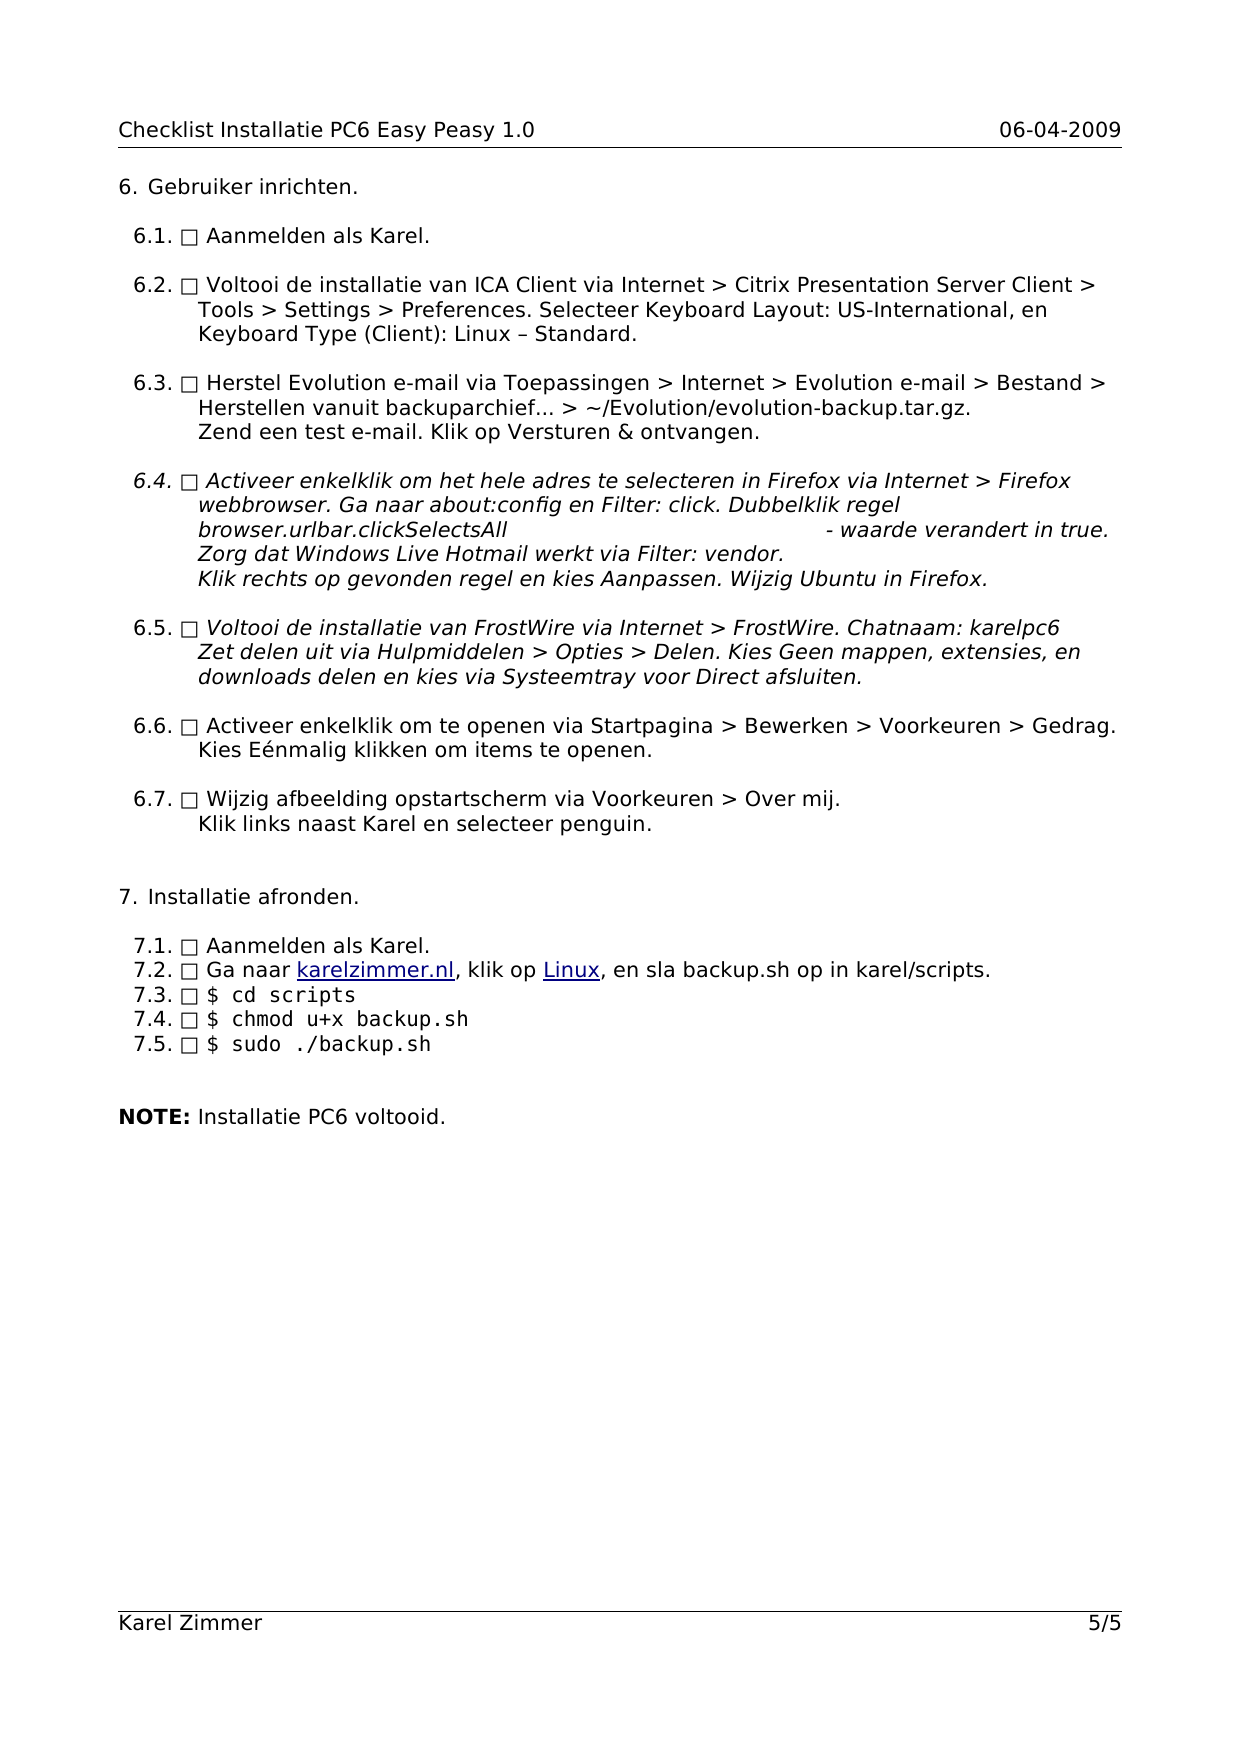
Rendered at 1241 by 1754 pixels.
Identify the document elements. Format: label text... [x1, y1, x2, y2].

list Herstel Evolution e-mail via Toepassingen > Internet > Evolution e-mail > Bestand > Herstellen vanuit backuparchief... > ~/Evolution/evolution-backup.tar.gz. Zend een test e-mail. Klik op Versturen & ontvangen. [133, 371, 1122, 444]
list Voltooi de installatie van FrostWire via Internet > FrostWire. Chatnaam: karelpc6 Zet delen uit via Hulpmiddelen > Opties > Delen. Kies Geen mappen, extensies, en downloads delen en kies via Systeemtray voor Direct afsluiten. [133, 616, 1122, 689]
list $ sudo ./backup.sh [133, 1032, 1122, 1056]
list Voltooi de installatie van ICA Client via Internet > Citrix Presentation Server Client > Tools > Settings > Preferences. Selecteer Keyboard Layout: US-International, en Keyboard Type (Client): Linux – Standard. [133, 273, 1122, 346]
list $ chmod u+x backup.sh [133, 1007, 1122, 1032]
list Aanmelden als Karel. [133, 934, 1122, 958]
list Installatie afronden. [118, 885, 1122, 909]
list NOTE: Installatie PC6 voltooid. [118, 1105, 1122, 1130]
list Gebruiker inrichten. [118, 175, 1122, 199]
list Ga naar karelzimmer.nl, klik op Linux, en sla backup.sh op in karel/scripts. [133, 958, 1122, 983]
list Activeer enkelklik om te openen via Startpagina > Bewerken > Voorkeuren > Gedrag. Kies Eénmalig klikken om items te openen. [133, 714, 1122, 763]
list Wijzig afbeelding opstartscherm via Voorkeuren > Over mij. Klik links naast Karel en selecteer penguin. [133, 787, 1122, 836]
list Activeer enkelklik om het hele adres te selecteren in Firefox via Internet > Firefox webbrowser. Ga naar about:config en Filter: click. Dubbelklik regel browser.urlbar.clickSelectsAll - waarde verandert in true. Zorg dat Windows Live Hotmail werkt via Filter: vendor. Klik rechts op gevonden regel en kies Aanpassen. Wijzig Ubuntu in Firefox. [133, 469, 1122, 591]
list $ cd scripts [133, 983, 1122, 1007]
list Aanmelden als Karel. [133, 224, 1122, 248]
